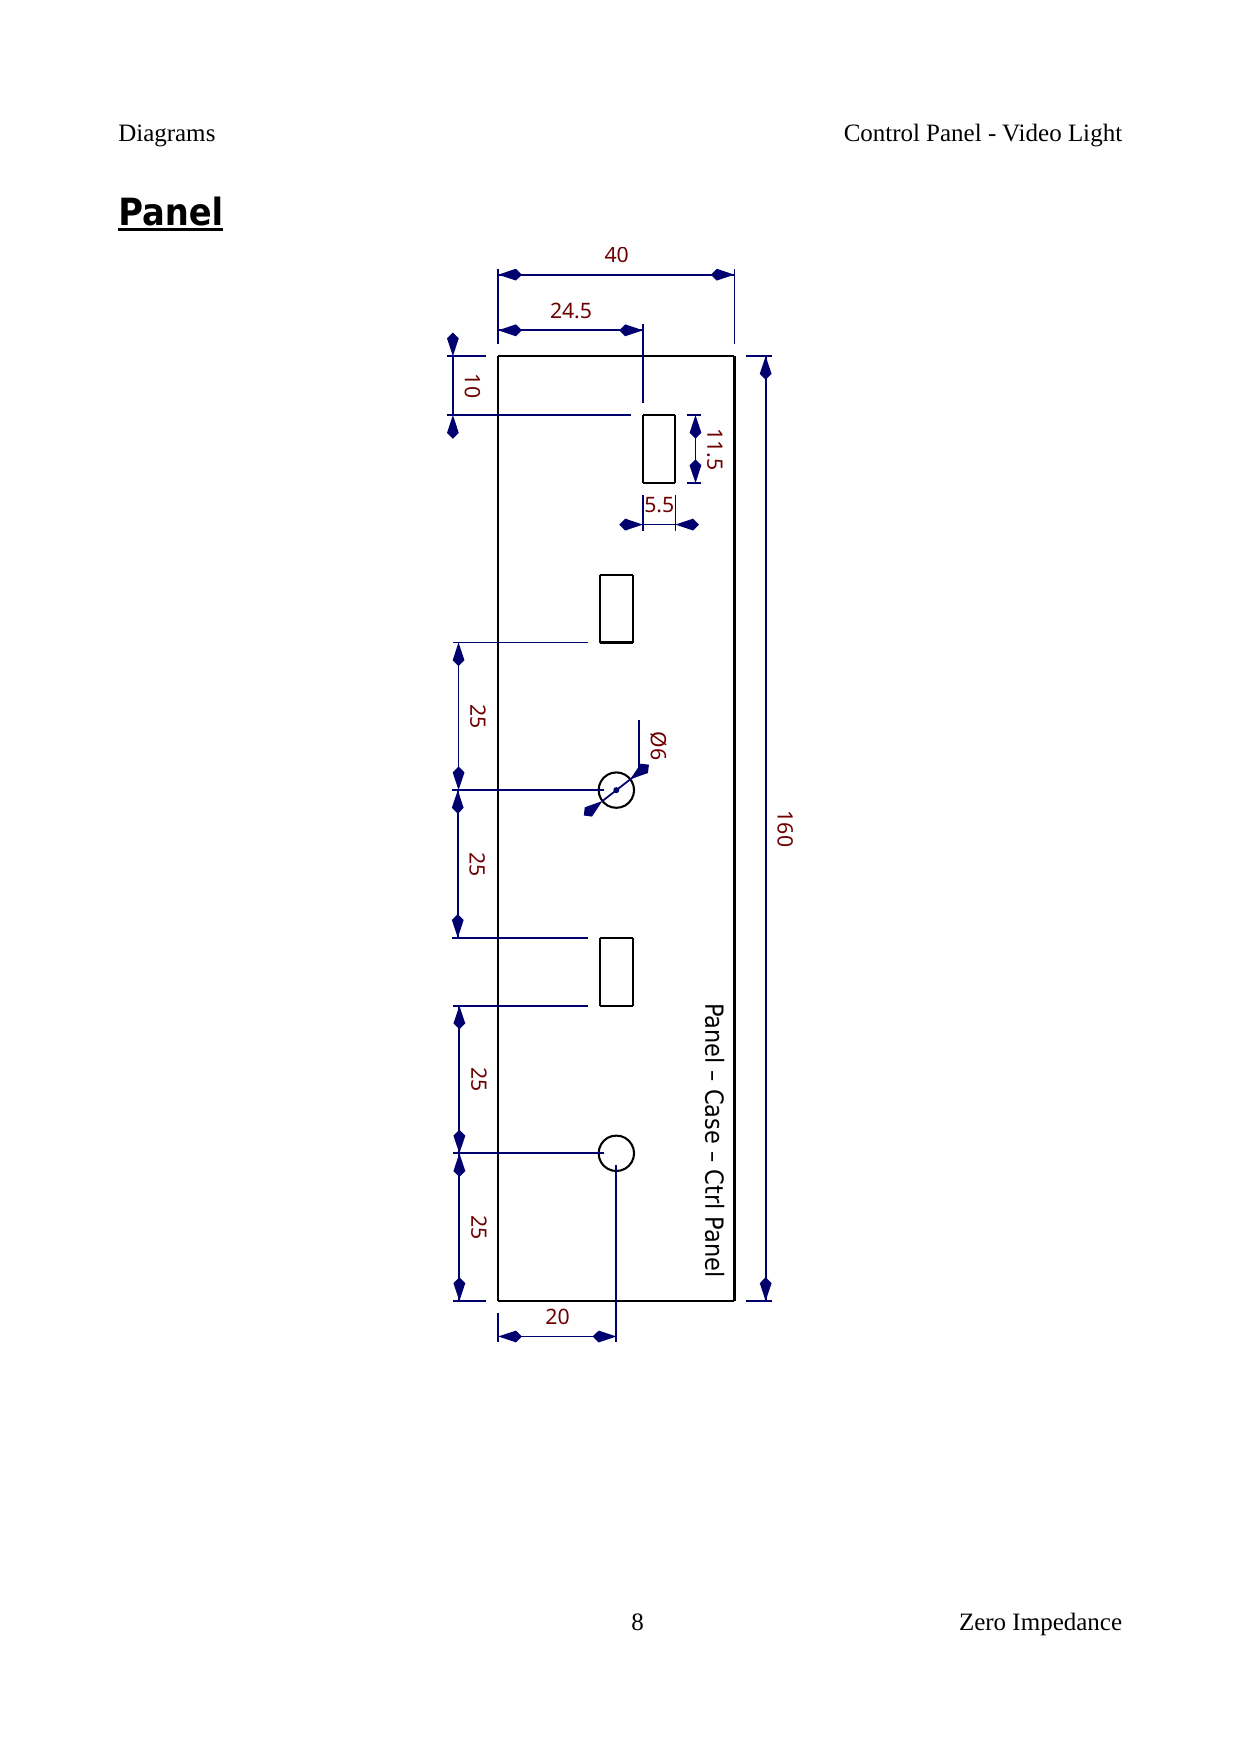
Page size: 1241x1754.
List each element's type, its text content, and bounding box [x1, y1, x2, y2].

subtitle Panel [118, 191, 1122, 234]
